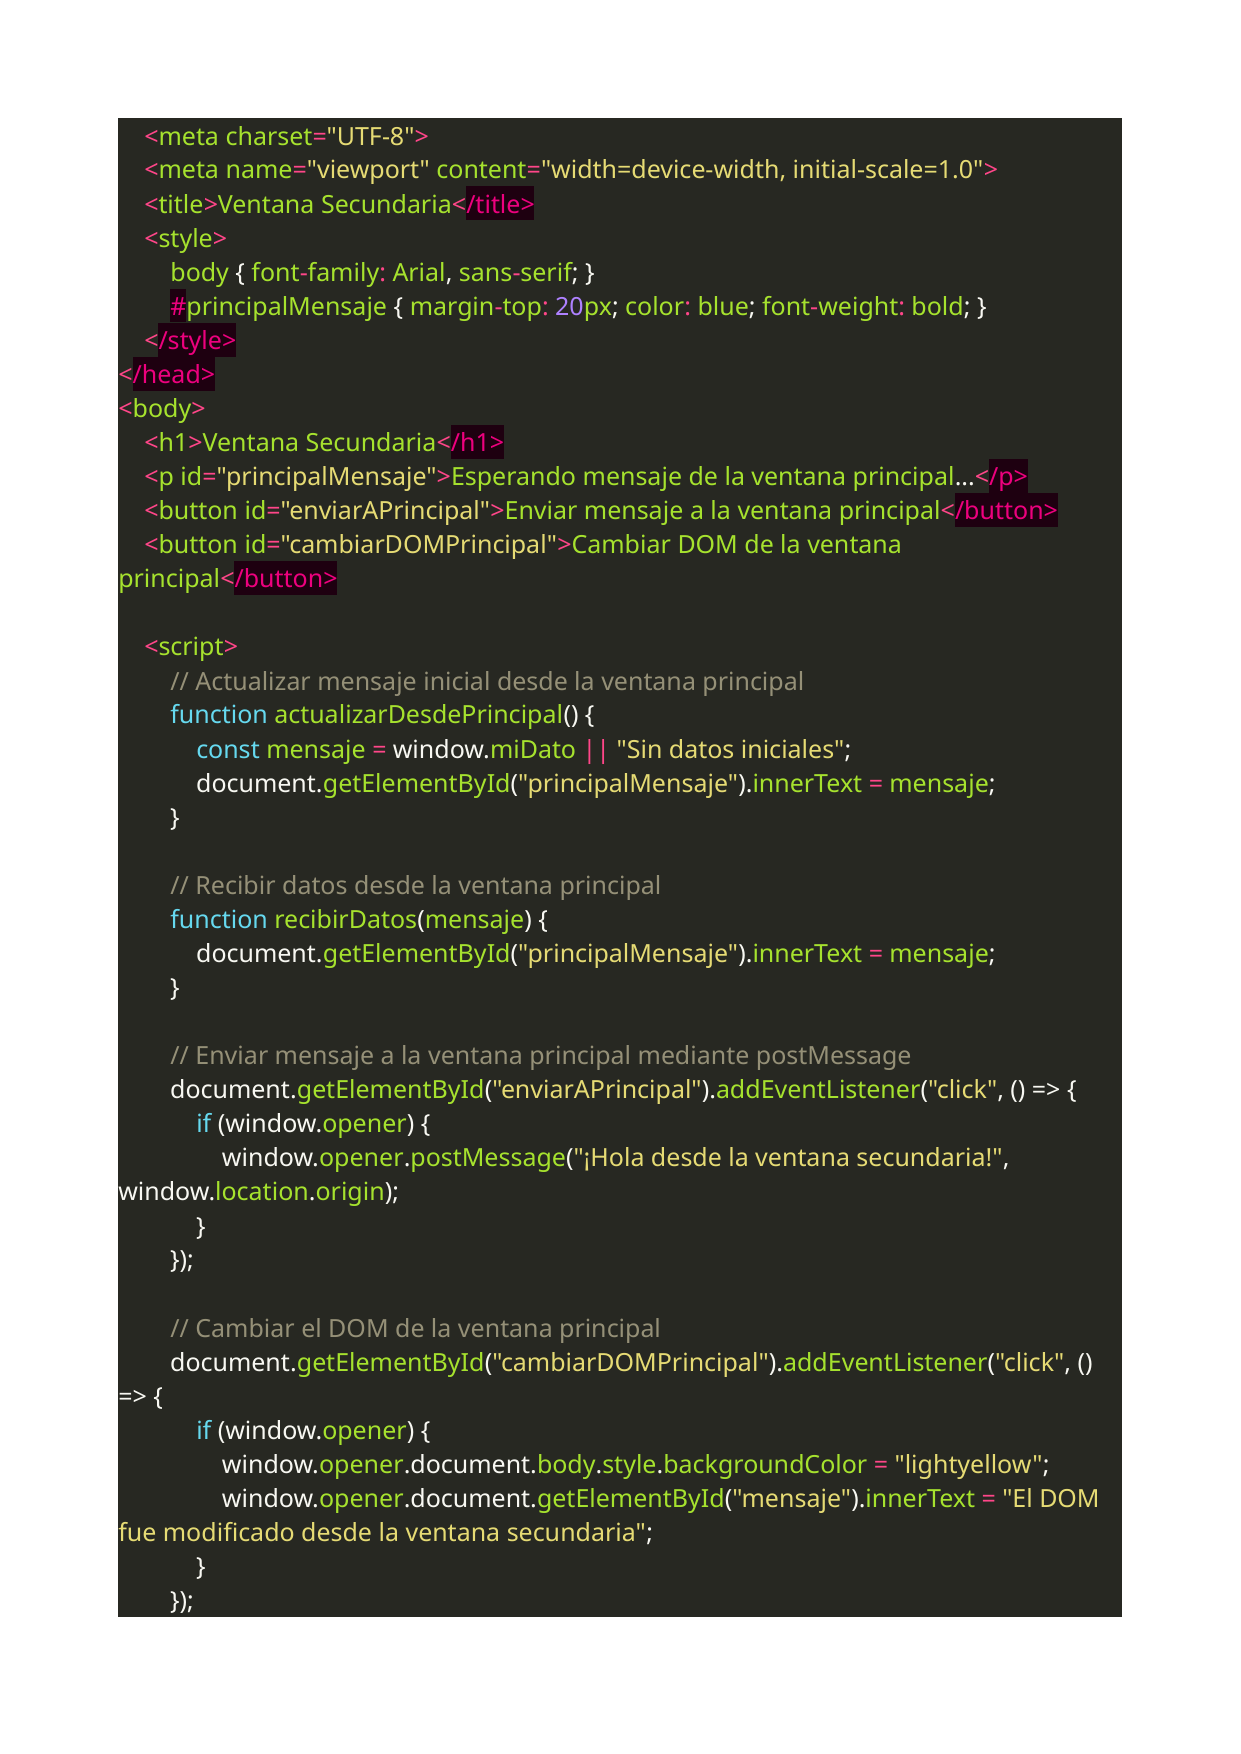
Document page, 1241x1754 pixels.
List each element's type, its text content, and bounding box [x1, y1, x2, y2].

text body { font-family: Arial, sans-serif; } [118, 254, 1122, 288]
text document.getElementById("cambiarDOMPrincipal").addEventListener("click", () => { [118, 1344, 1122, 1412]
text <p id="principalMensaje">Esperando mensaje de la ventana principal...</p> [118, 459, 1122, 493]
text #principalMensaje { margin-top: 20px; color: blue; font-weight: bold; } [118, 288, 1122, 322]
text document.getElementById("enviarAPrincipal").addEventListener("click", () => { [118, 1072, 1122, 1106]
text } [118, 799, 1122, 833]
text <meta name="viewport" content="width=device-width, initial-scale=1.0"> [118, 152, 1122, 186]
text // Actualizar mensaje inicial desde la ventana principal [118, 663, 1122, 697]
text document.getElementById("principalMensaje").innerText = mensaje; [118, 765, 1122, 799]
text } [118, 1549, 1122, 1583]
text // Enviar mensaje a la ventana principal mediante postMessage [118, 1038, 1122, 1072]
text // Recibir datos desde la ventana principal [118, 867, 1122, 902]
text </head> [118, 357, 1122, 391]
text window.opener.document.body.style.backgroundColor = "lightyellow"; [118, 1447, 1122, 1481]
text const mensaje = window.miDato || "Sin datos iniciales"; [118, 731, 1122, 765]
text <meta charset="UTF-8"> [118, 118, 1122, 152]
text if (window.opener) { [118, 1412, 1122, 1447]
text }); [118, 1583, 1122, 1617]
text <script> [118, 629, 1122, 663]
text } [118, 970, 1122, 1004]
text window.opener.document.getElementById("mensaje").innerText = "El DOM fue modificado desde la ventana secundaria"; [118, 1481, 1122, 1549]
text function recibirDatos(mensaje) { [118, 902, 1122, 936]
text <button id="enviarAPrincipal">Enviar mensaje a la ventana principal</button> [118, 493, 1122, 527]
text <title>Ventana Secundaria</title> [118, 186, 1122, 220]
text // Cambiar el DOM de la ventana principal [118, 1310, 1122, 1344]
text document.getElementById("principalMensaje").innerText = mensaje; [118, 936, 1122, 970]
text } [118, 1208, 1122, 1242]
text function actualizarDesdePrincipal() { [118, 697, 1122, 731]
text <style> [118, 220, 1122, 254]
text <h1>Ventana Secundaria</h1> [118, 425, 1122, 459]
text <body> [118, 391, 1122, 425]
text if (window.opener) { [118, 1106, 1122, 1140]
text window.opener.postMessage("¡Hola desde la ventana secundaria!", window.location.origin); [118, 1140, 1122, 1208]
text </style> [118, 322, 1122, 357]
text <button id="cambiarDOMPrincipal">Cambiar DOM de la ventana principal</button> [118, 527, 1122, 595]
text }); [118, 1242, 1122, 1276]
